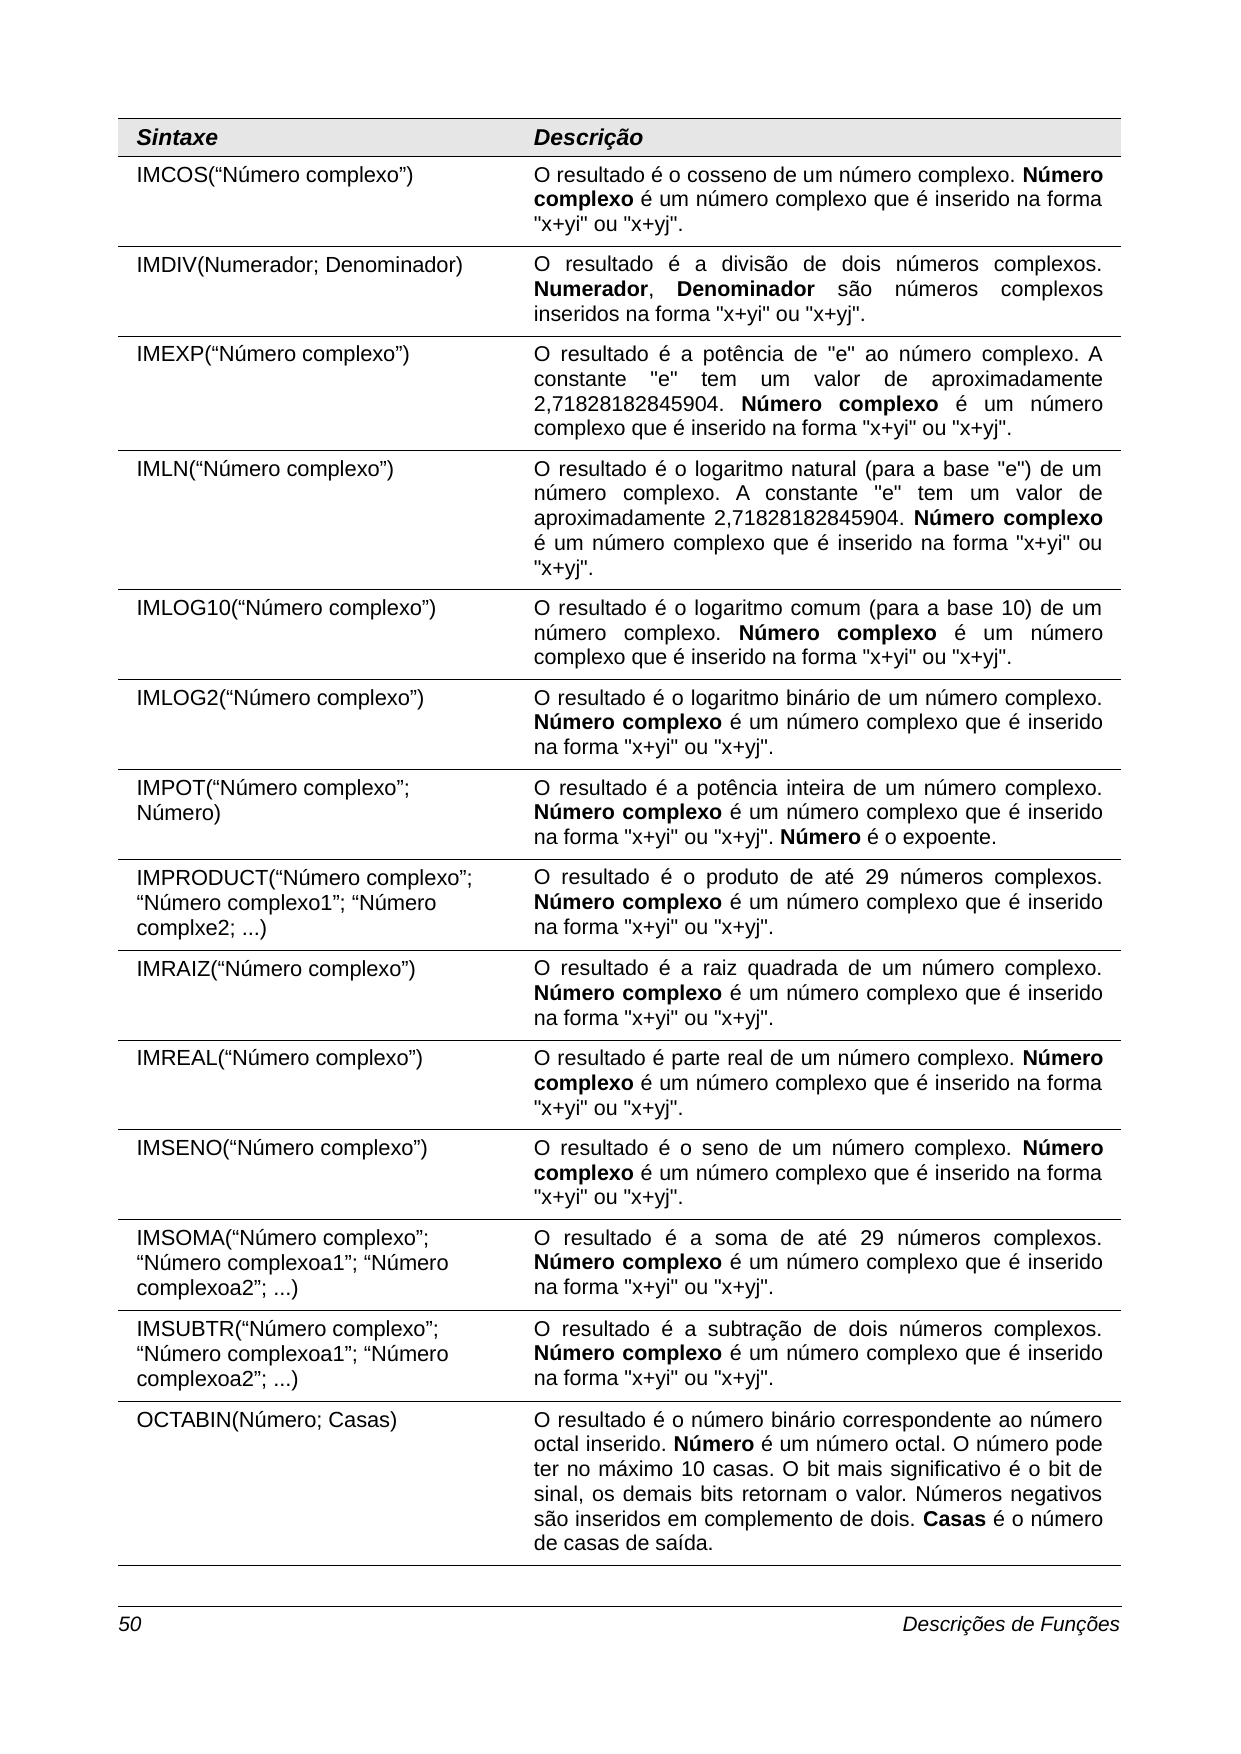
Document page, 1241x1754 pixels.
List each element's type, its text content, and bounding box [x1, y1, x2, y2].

table_cell O resultado é a divisão de dois números complexos. Numerador, Denominador são números complexos inseridos na forma "x+yi" ou "x+yj". [516, 247, 1121, 336]
table_cell O resultado é a potência inteira de um número complexo. Número complexo é um número complexo que é inserido na forma "x+yi" ou "x+yj". Número é o expoente. [516, 770, 1121, 859]
table_cell IMCOS(“Número complexo”) [118, 157, 516, 246]
table_cell IMPOT(“Número complexo”; Número) [118, 770, 516, 859]
table_header Sintaxe [118, 119, 516, 156]
table_cell IMSENO(“Número complexo”) [118, 1130, 516, 1219]
table_cell O resultado é a subtração de dois números complexos. Número complexo é um número complexo que é inserido na forma "x+yi" ou "x+yj". [516, 1311, 1121, 1401]
table_cell IMLOG10(“Número complexo”) [118, 590, 516, 679]
table_cell O resultado é a potência de "e" ao número complexo. A constante "e" tem um valor de aproximadamente 2,71828182845904. Número complexo é um número complexo que é inserido na forma "x+yi" ou "x+yj". [516, 337, 1121, 450]
table_cell IMSOMA(“Número complexo”; “Número complexoa1”; “Número complexoa2”; ...) [118, 1220, 516, 1310]
table_cell O resultado é a raiz quadrada de um número complexo. Número complexo é um número complexo que é inserido na forma "x+yi" ou "x+yj". [516, 951, 1121, 1039]
table_cell O resultado é o logaritmo natural (para a base "e") de um número complexo. A constante "e" tem um valor de aproximadamente 2,71828182845904. Número complexo é um número complexo que é inserido na forma "x+yi" ou "x+yj". [516, 451, 1121, 589]
table_cell IMDIV(Numerador; Denominador) [118, 247, 516, 336]
table_cell IMSUBTR(“Número complexo”; “Número complexoa1”; “Número complexoa2”; ...) [118, 1311, 516, 1401]
table_cell IMREAL(“Número complexo”) [118, 1041, 516, 1129]
table_cell OCTABIN(Número; Casas) [118, 1402, 516, 1565]
table_cell IMEXP(“Número complexo”) [118, 337, 516, 450]
table_cell O resultado é o número binário correspondente ao número octal inserido. Número é um número octal. O número pode ter no máximo 10 casas. O bit mais significativo é o bit de sinal, os demais bits retornam o valor. Números negativos são inseridos em complemento de dois. Casas é o número de casas de saída. [516, 1402, 1121, 1565]
table_cell O resultado é o logaritmo comum (para a base 10) de um número complexo. Número complexo é um número complexo que é inserido na forma "x+yi" ou "x+yj". [516, 590, 1121, 679]
table_cell O resultado é parte real de um número complexo. Número complexo é um número complexo que é inserido na forma "x+yi" ou "x+yj". [516, 1041, 1121, 1129]
table_cell IMLN(“Número complexo”) [118, 451, 516, 589]
table_cell O resultado é o produto de até 29 números complexos. Número complexo é um número complexo que é inserido na forma "x+yi" ou "x+yj". [516, 860, 1121, 950]
table_cell IMLOG2(“Número complexo”) [118, 680, 516, 769]
table_cell IMPRODUCT(“Número complexo”; “Número complexo1”; “Número complxe2; ...) [118, 860, 516, 950]
table_cell O resultado é a soma de até 29 números complexos. Número complexo é um número complexo que é inserido na forma "x+yi" ou "x+yj". [516, 1220, 1121, 1310]
table_cell O resultado é o logaritmo binário de um número complexo. Número complexo é um número complexo que é inserido na forma "x+yi" ou "x+yj". [516, 680, 1121, 769]
table_cell IMRAIZ(“Número complexo”) [118, 951, 516, 1039]
table_cell O resultado é o cosseno de um número complexo. Número complexo é um número complexo que é inserido na forma "x+yi" ou "x+yj". [516, 157, 1121, 246]
table_cell O resultado é o seno de um número complexo. Número complexo é um número complexo que é inserido na forma "x+yi" ou "x+yj". [516, 1130, 1121, 1219]
table_header Descrição [516, 119, 1121, 156]
